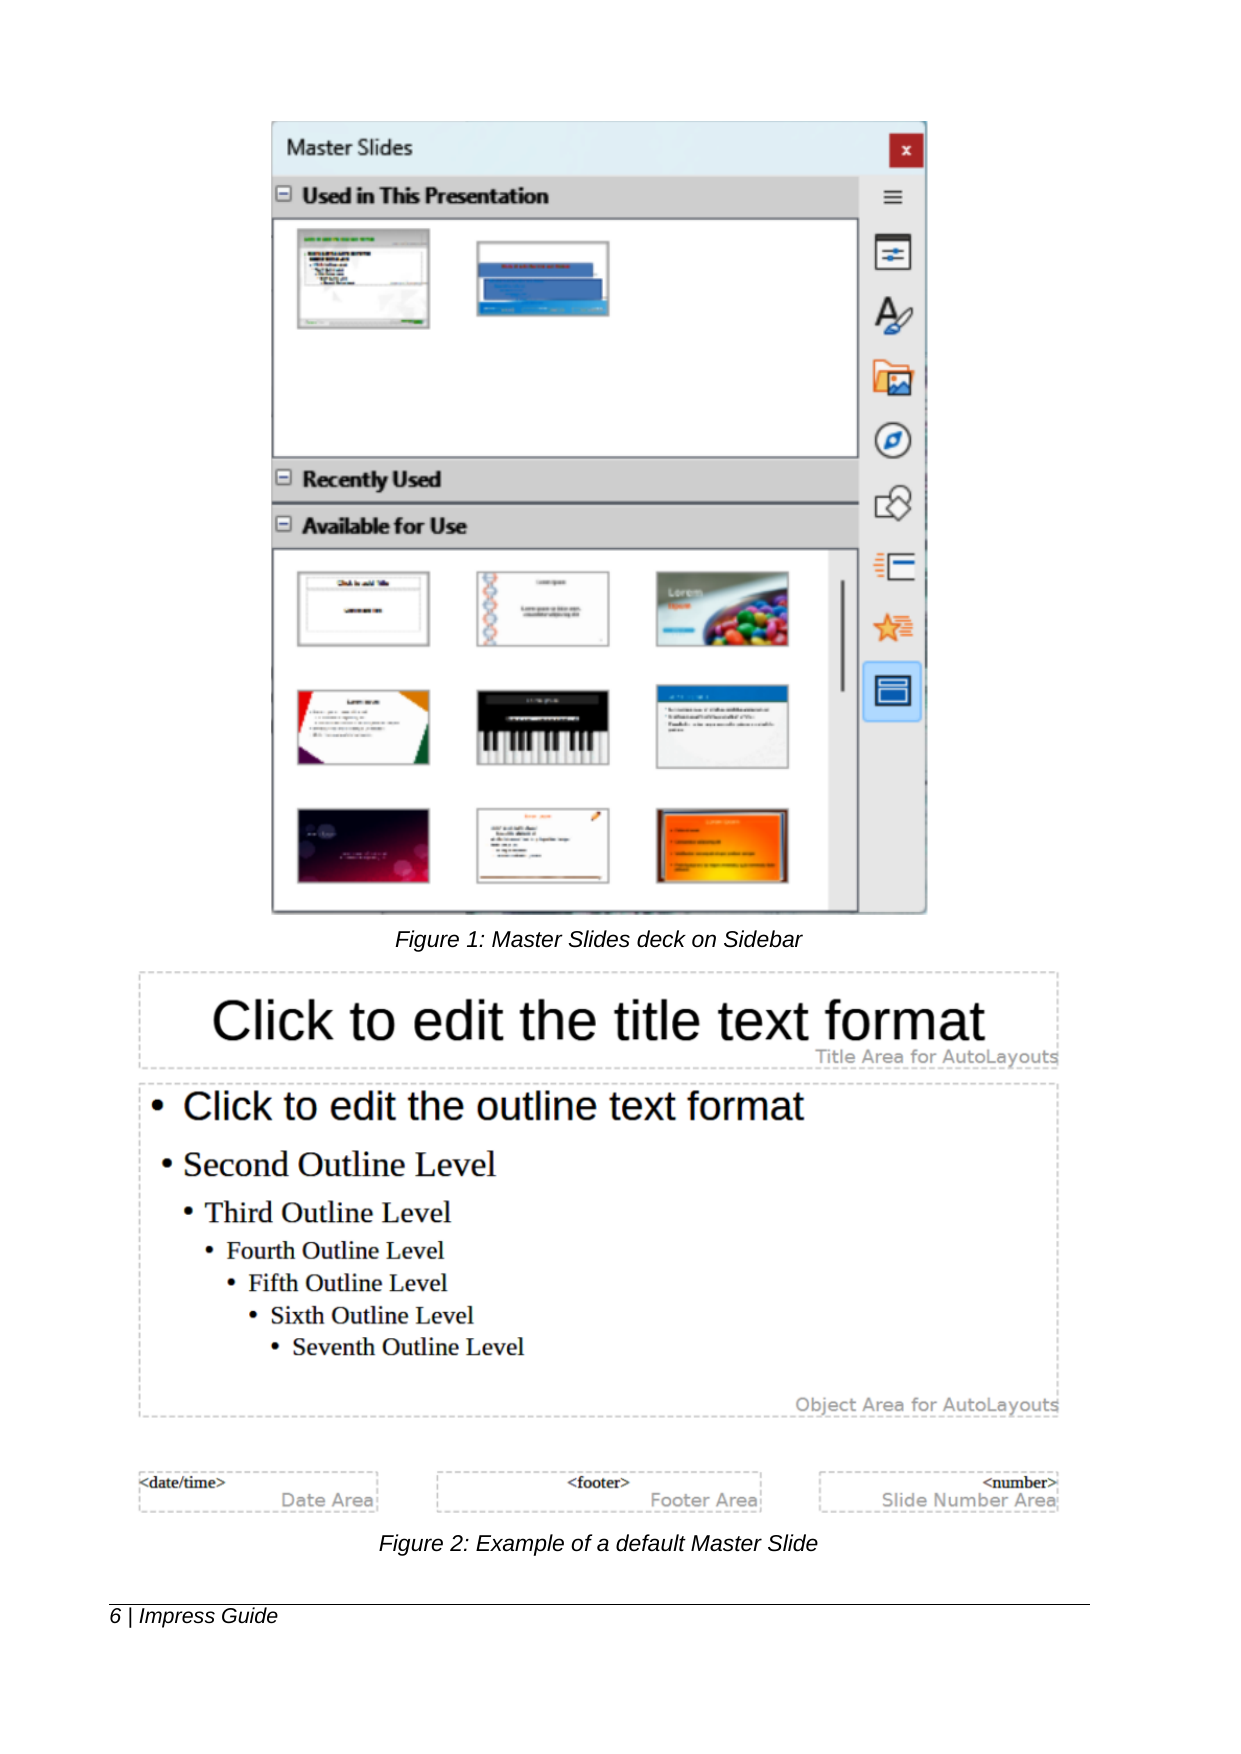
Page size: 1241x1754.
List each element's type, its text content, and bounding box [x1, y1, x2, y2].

text Figure 1: Master Slides deck on Sidebar [271, 927, 928, 953]
text Figure 2: Example of a default Master Slide [131, 1531, 1068, 1557]
picture [271, 121, 928, 915]
picture [130, 965, 1069, 1519]
